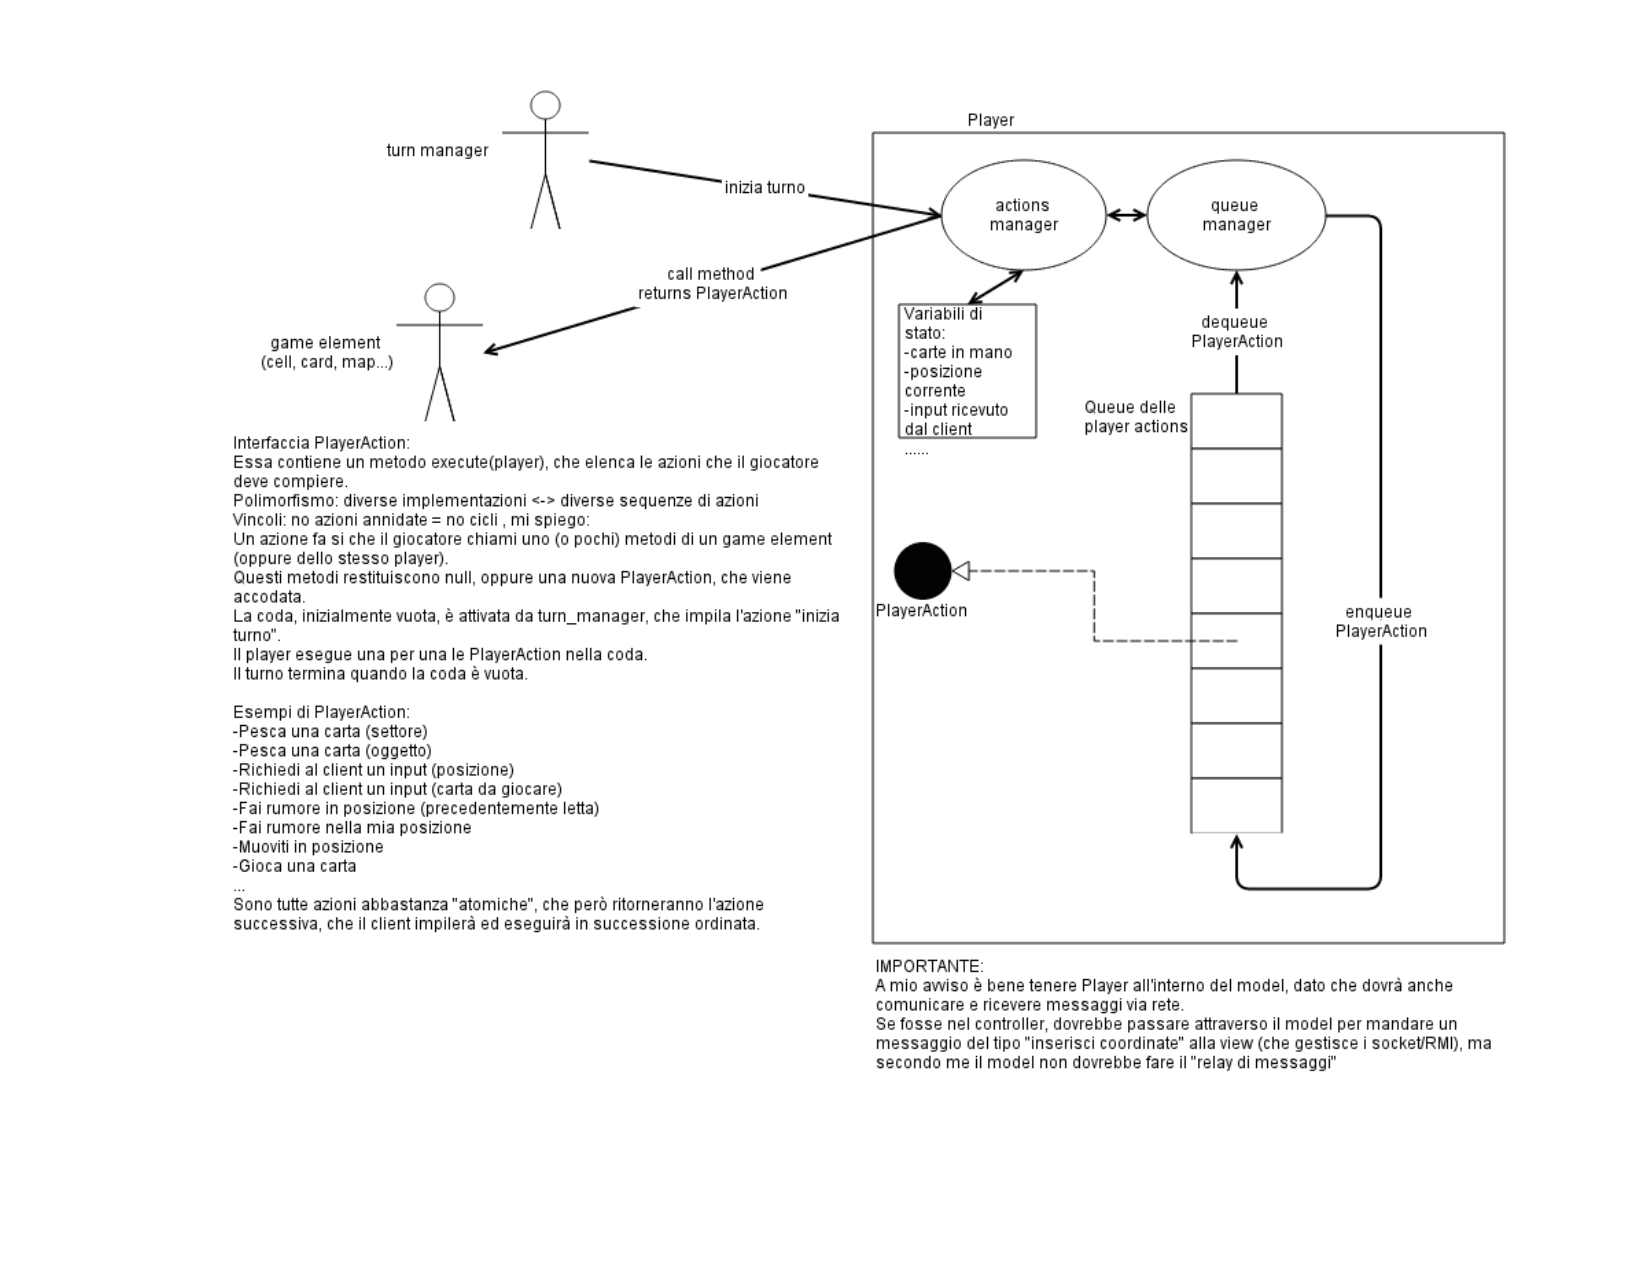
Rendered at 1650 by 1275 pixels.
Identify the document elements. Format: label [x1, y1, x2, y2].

picture [118, 78, 1532, 1100]
